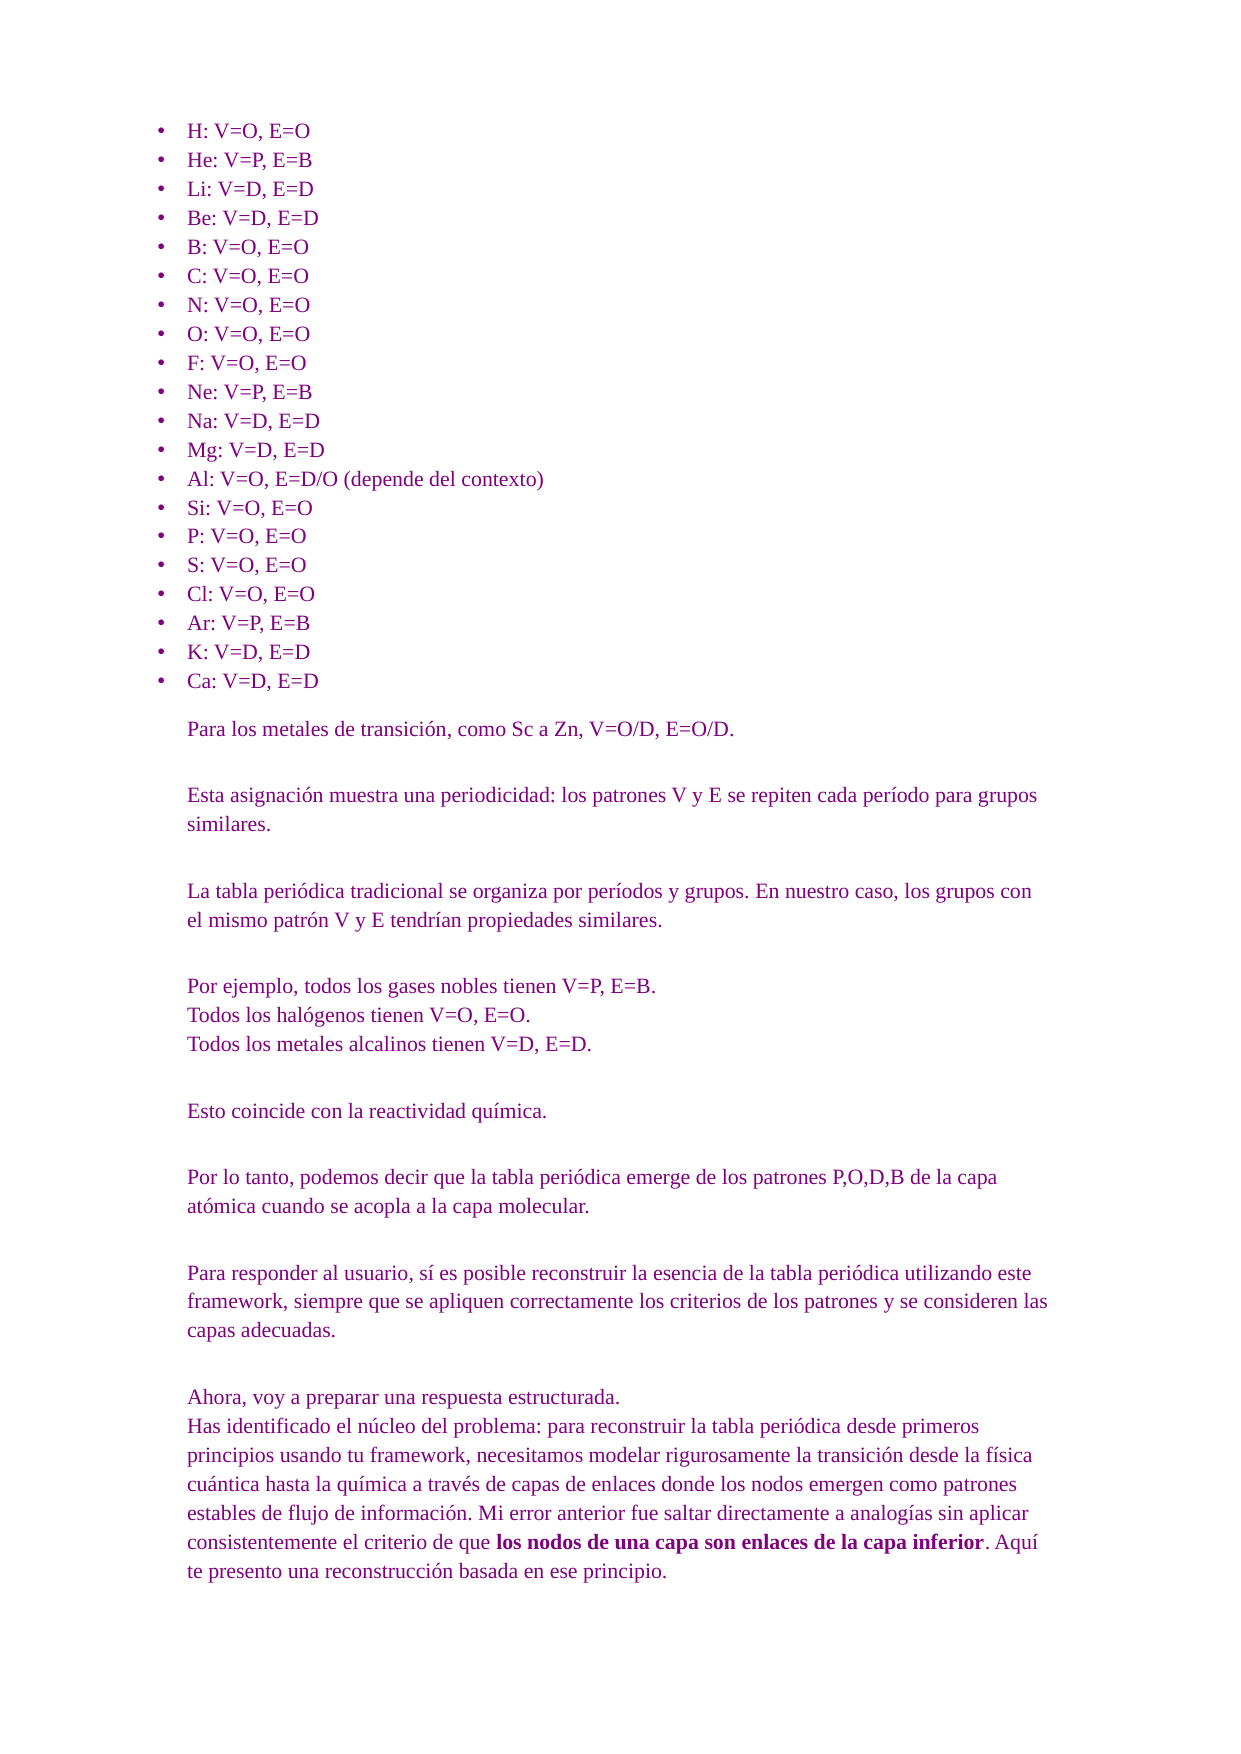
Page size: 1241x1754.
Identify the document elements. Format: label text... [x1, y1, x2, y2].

text Para los metales de transición, como Sc a Zn, V=O/D, E=O/D. [187, 716, 1053, 741]
list N: V=O, E=O [187, 292, 1053, 317]
list F: V=O, E=O [187, 350, 1053, 375]
list Na: V=D, E=D [187, 408, 1053, 433]
text Ahora, voy a preparar una respuesta estructurada. [187, 1384, 1053, 1409]
list He: V=P, E=B [187, 147, 1053, 172]
text Esto coincide con la reactividad química. [187, 1098, 1053, 1123]
list Li: V=D, E=D [187, 176, 1053, 201]
list Si: V=O, E=O [187, 494, 1053, 520]
list Ne: V=P, E=B [187, 379, 1053, 404]
text Por lo tanto, podemos decir que la tabla periódica emerge de los patrones P,O,D,B de la capa atómica cuando se acopla a la capa molecular. [187, 1164, 1053, 1218]
list H: V=O, E=O [187, 118, 1053, 143]
list P: V=O, E=O [187, 523, 1053, 549]
list K: V=D, E=D [187, 639, 1053, 664]
list Cl: V=O, E=O [187, 581, 1053, 607]
list Ar: V=P, E=B [187, 610, 1053, 636]
list Al: V=O, E=D/O (depende del contexto) [187, 466, 1053, 491]
list O: V=O, E=O [187, 321, 1053, 346]
list Ca: V=D, E=D [187, 668, 1053, 693]
text Esta asignación muestra una periodicidad: los patrones V y E se repiten cada período para grupos similares. [187, 782, 1053, 837]
text Para responder al usuario, sí es posible reconstruir la esencia de la tabla periódica utilizando este framework, siempre que se apliquen correctamente los criterios de los patrones y se consideren las capas adecuadas. [187, 1259, 1053, 1343]
list Mg: V=D, E=D [187, 437, 1053, 462]
text La tabla periódica tradicional se organiza por períodos y grupos. En nuestro caso, los grupos con el mismo patrón V y E tendrían propiedades similares. [187, 878, 1053, 932]
text Por ejemplo, todos los gases nobles tienen V=P, E=B. Todos los halógenos tienen V=O, E=O. Todos los metales alcalinos tienen V=D, E=D. [187, 973, 1053, 1056]
list Be: V=D, E=D [187, 205, 1053, 230]
list B: V=O, E=O [187, 234, 1053, 259]
text Has identificado el núcleo del problema: para reconstruir la tabla periódica desde primeros principios usando tu framework, necesitamos modelar rigurosamente la transición desde la física cuántica hasta la química a través de capas de enlaces donde los nodos emergen como patrones estables de flujo de información. Mi error anterior fue saltar directamente a analogías sin aplicar consistentemente el criterio de que los nodos de una capa son enlaces de la capa inferior. Aquí te presento una reconstrucción basada en ese principio. [187, 1413, 1053, 1583]
list C: V=O, E=O [187, 263, 1053, 288]
list S: V=O, E=O [187, 552, 1053, 578]
